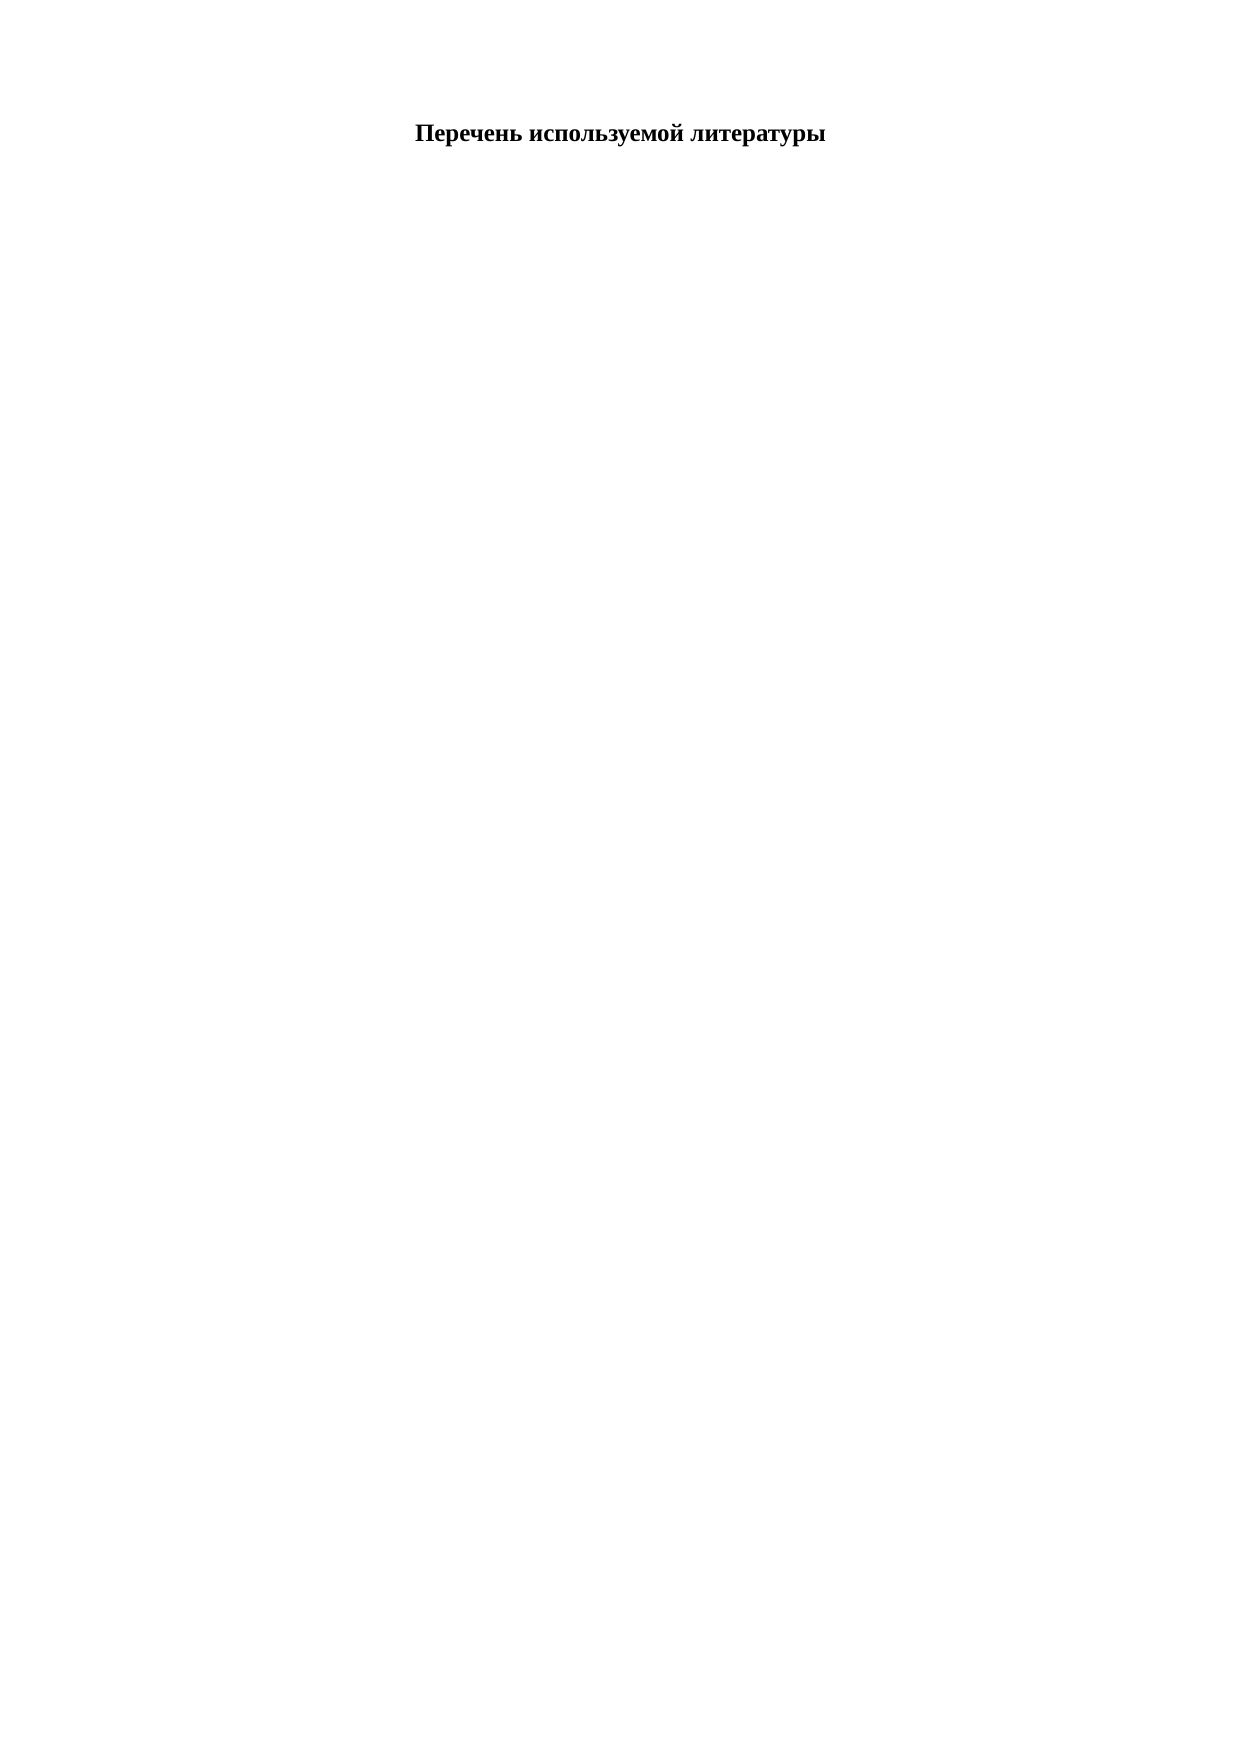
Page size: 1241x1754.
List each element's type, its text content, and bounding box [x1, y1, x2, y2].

text Перечень используемой литературы [118, 118, 1122, 147]
